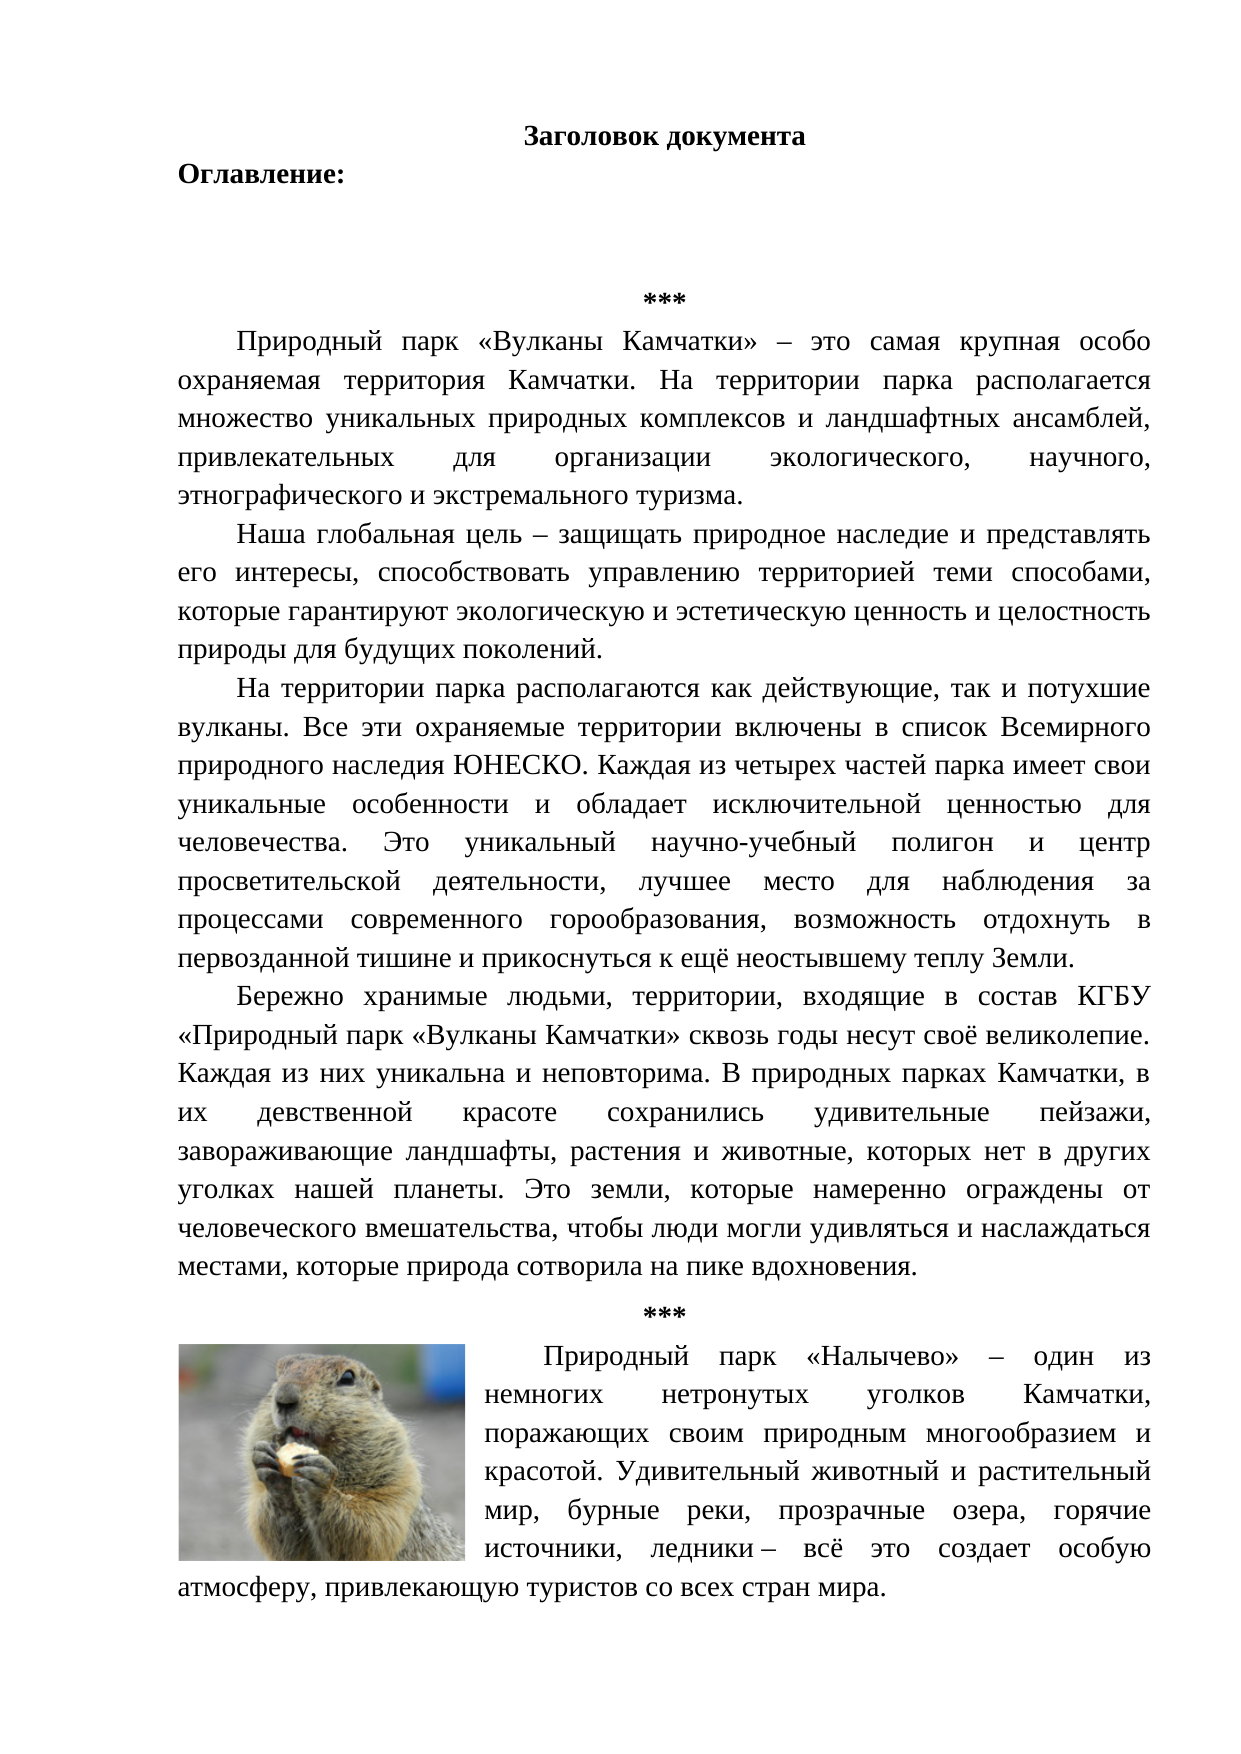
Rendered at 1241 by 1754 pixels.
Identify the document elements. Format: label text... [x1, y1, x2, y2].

picture [178, 1344, 465, 1561]
text На территории парка располагаются как действующие, так и потухшие вулканы. Все эти охраняемые территории включены в список Всемирного природного наследия ЮНЕСКО. Каждая из четырех частей парка имеет свои уникальные особенности и обладает исключительной ценностью для человечества. Это уникальный научно-учебный полигон и центр просветительской деятельности, лучшее место для наблюдения за процессами современного горообразования, возможность отдохнуть в первозданной тишине и прикоснуться к ещё неостывшему теплу Земли. [177, 670, 1152, 973]
text Природный парк «Налычево» – один из немногих нетронутых уголков Камчатки, поражающих своим природным многообразием и красотой. Удивительный животный и растительный мир, бурные реки, прозрачные озера, горячие источники, ледники – всё это создает особую атмосферу, привлекающую туристов со всех стран мира. [177, 1338, 1152, 1603]
text Наша глобальная цель – защищать природное наследие и представлять его интересы, способствовать управлению территорией теми способами, которые гарантируют экологическую и эстетическую ценность и целостность природы для будущих поколений. [177, 516, 1152, 665]
text Природный парк «Вулканы Камчатки» – это самая крупная особо охраняемая территория Камчатки. На территории парка располагается множество уникальных природных комплексов и ландшафтных ансамблей, привлекательных для организации экологического, научного, этнографического и экстремального туризма. [177, 323, 1152, 511]
text *** [177, 1299, 1152, 1333]
text Бережно хранимые людьми, территории, входящие в состав КГБУ «Природный парк «Вулканы Камчатки» сквозь годы несут своё великолепие. Каждая из них уникальна и неповторима. В природных парках Камчатки, в их девственной красоте сохранились удивительные пейзажи, завораживающие ландшафты, растения и животные, которых нет в других уголках нашей планеты. Это земли, которые намеренно ограждены от человеческого вмешательства, чтобы люди могли удивляться и наслаждаться местами, которые природа сотворила на пике вдохновения. [177, 978, 1152, 1282]
text *** [177, 285, 1152, 318]
text Заголовок документа [177, 118, 1152, 152]
text Оглавление: [177, 157, 1152, 190]
